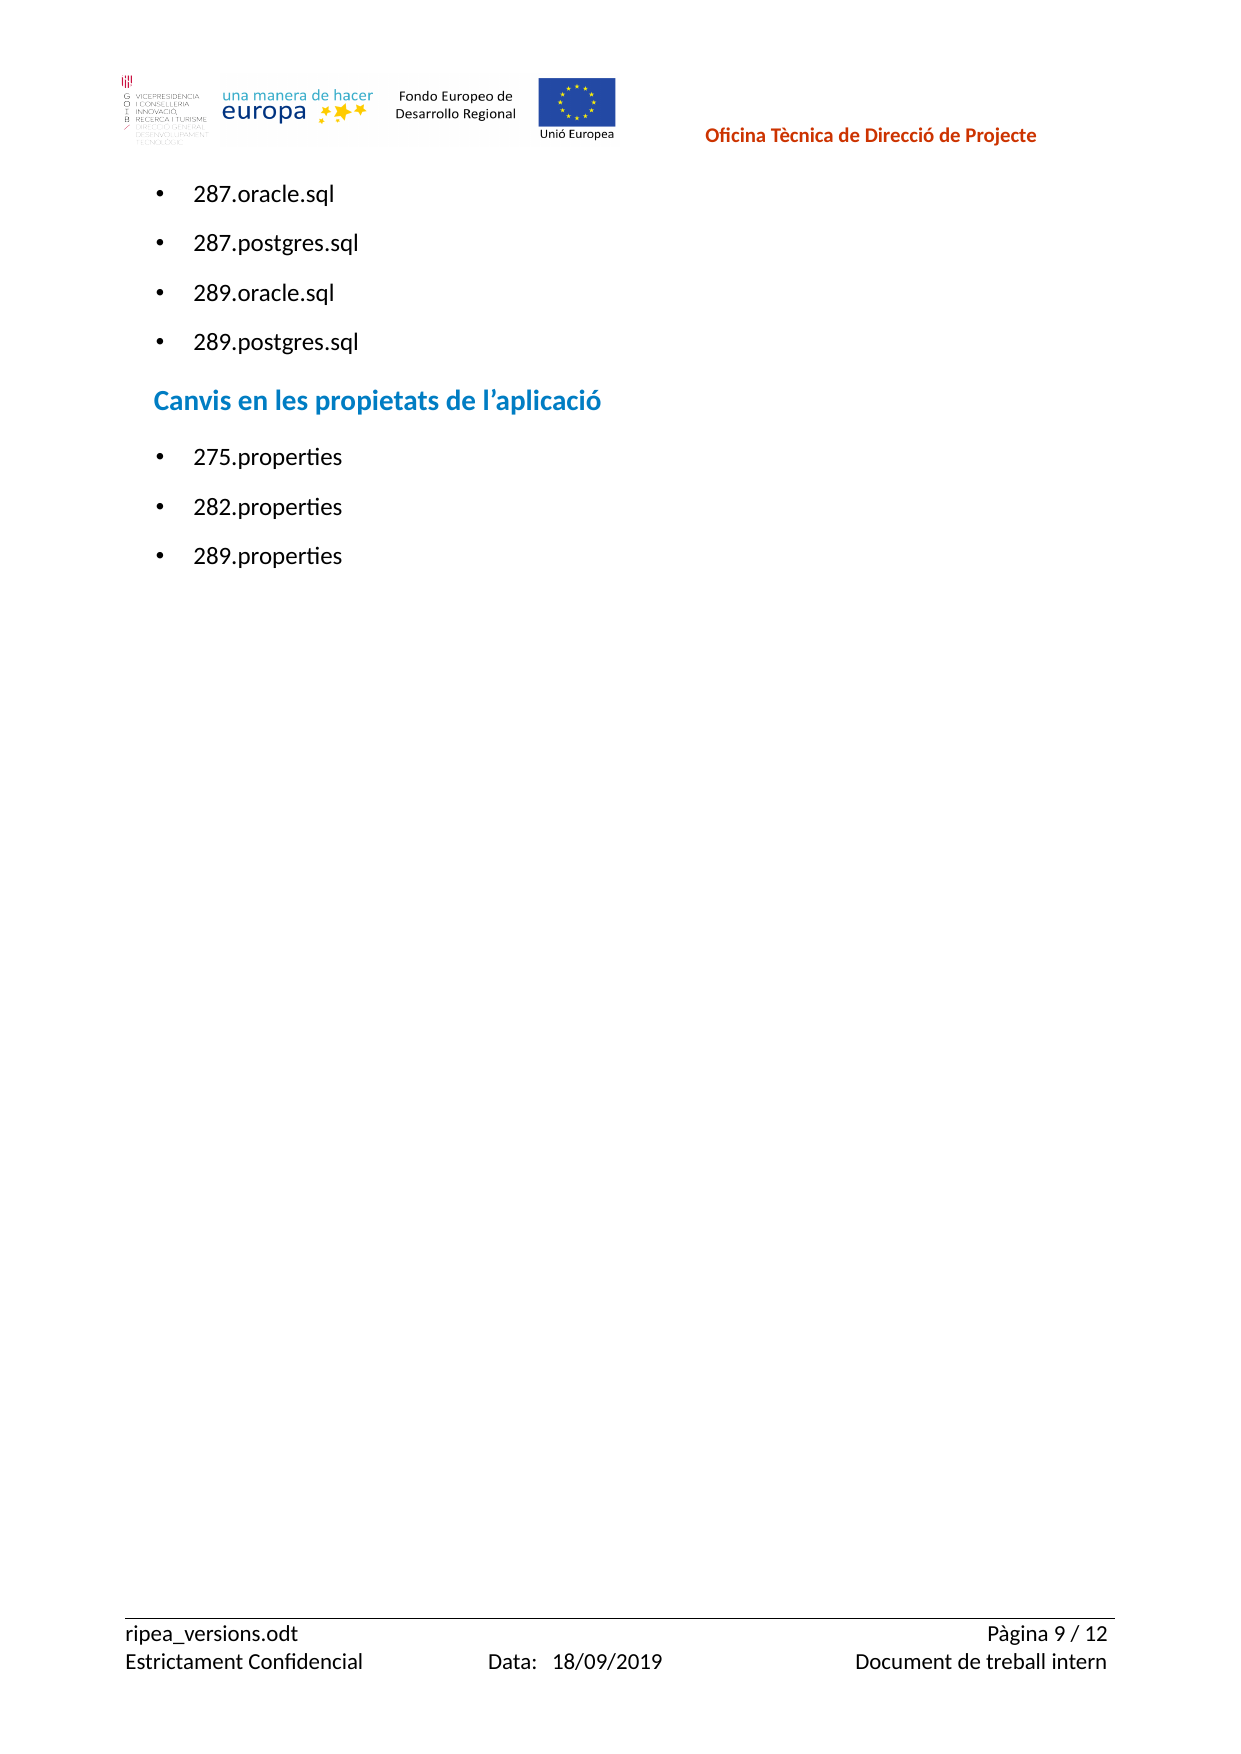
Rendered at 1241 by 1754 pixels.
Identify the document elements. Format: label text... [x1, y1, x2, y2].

list 287.postgres.sql [156, 227, 1122, 258]
list 289.postgres.sql [156, 326, 1122, 357]
list 275.properties [156, 441, 1122, 472]
picture [219, 73, 621, 147]
list 289.oracle.sql [156, 277, 1122, 307]
subtitle Canvis en les propietats de l’aplicació [153, 382, 1122, 418]
picture [118, 73, 213, 147]
list 282.properties [156, 491, 1122, 521]
list 287.oracle.sql [156, 178, 1122, 208]
list 289.properties [156, 541, 1122, 571]
